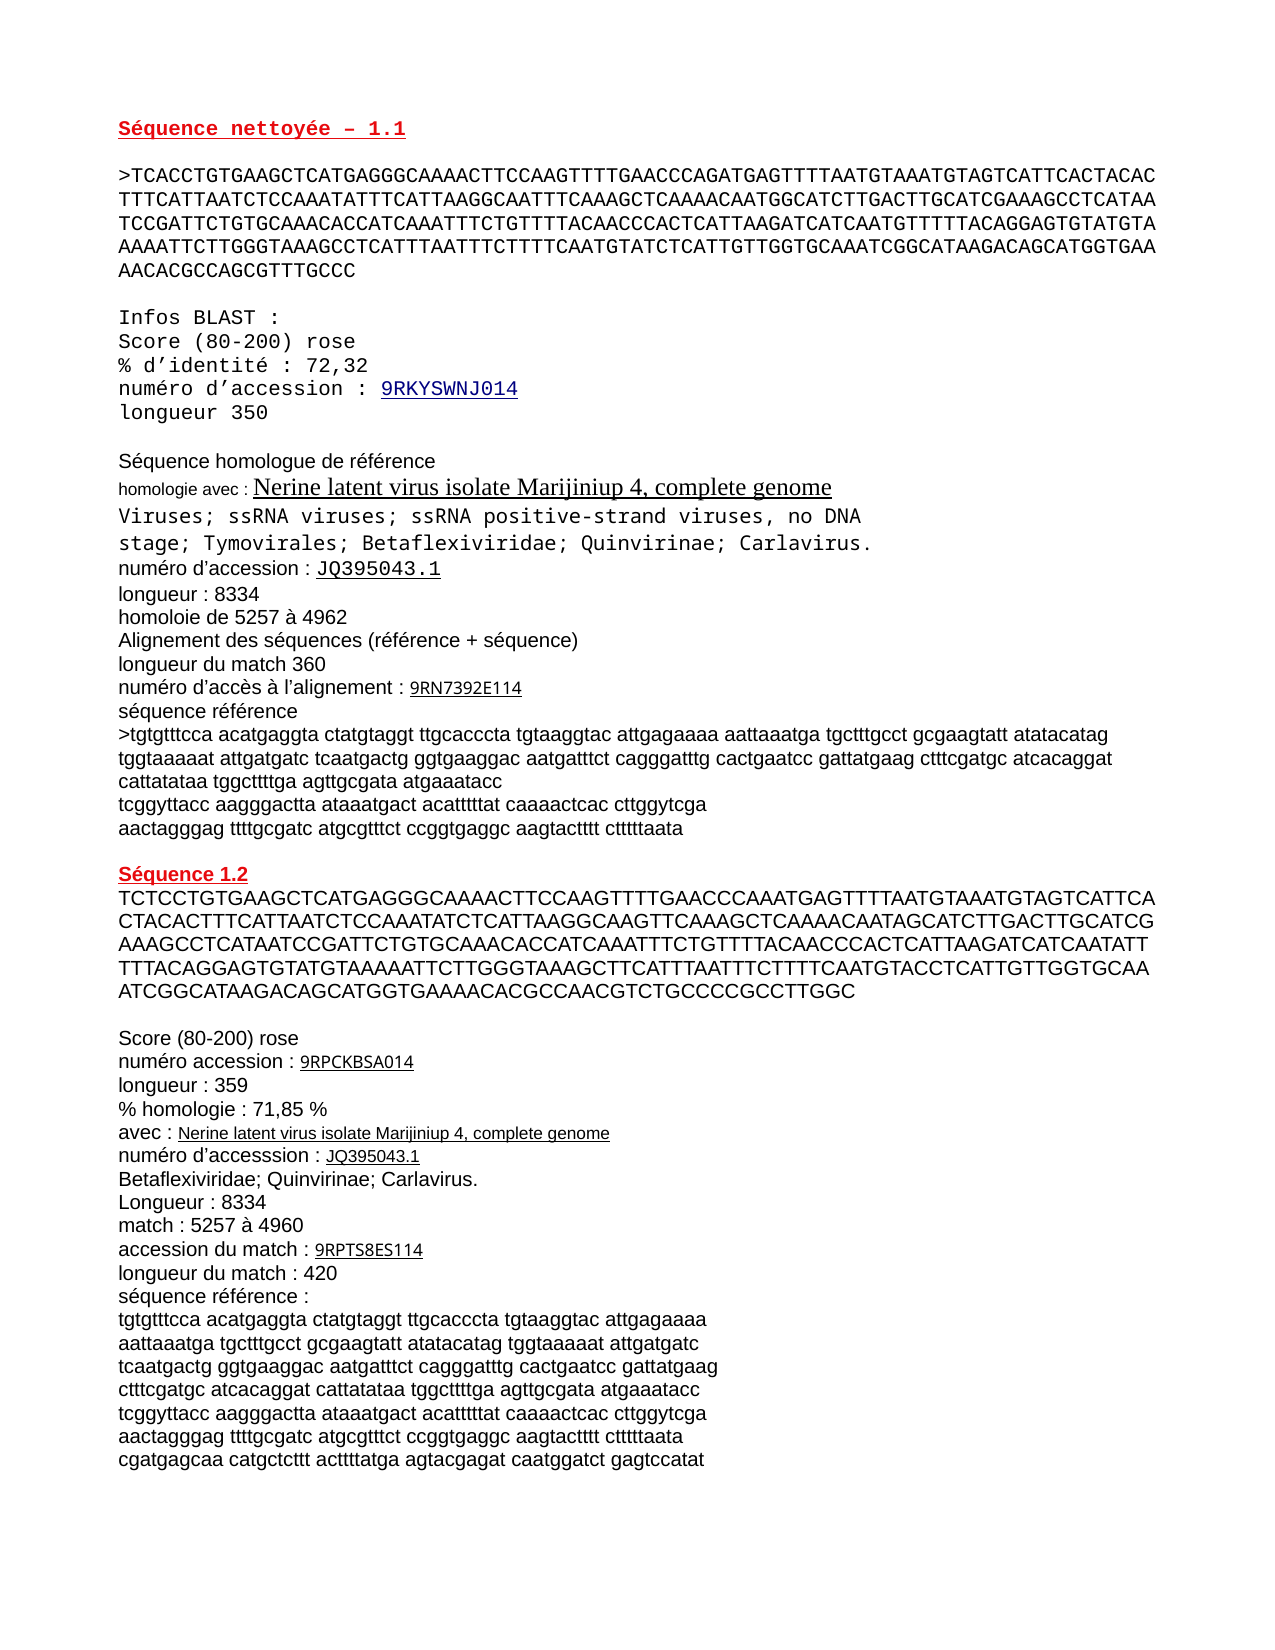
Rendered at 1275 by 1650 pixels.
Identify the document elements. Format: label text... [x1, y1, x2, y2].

text homoloie de 5257 à 4962 [118, 605, 1157, 629]
text longueur : 8334 [118, 582, 1157, 605]
text Score (80-200) rose [118, 331, 1157, 354]
text longueur du match : 420 [118, 1261, 1157, 1284]
text Viruses; ssRNA viruses; ssRNA positive-strand viruses, no DNA [118, 501, 1157, 529]
text cgatgagcaa catgctcttt acttttatga agtacgagat caatggatct gagtccatat [118, 1448, 1157, 1471]
text tcggyttacc aagggactta ataaatgact acatttttat caaaactcac cttggytcga [118, 1401, 1157, 1424]
text Infos BLAST : [118, 307, 1157, 331]
text séquence référence [118, 699, 1157, 723]
text avec : Nerine latent virus isolate Marijiniup 4, complete genome [118, 1120, 1157, 1144]
text >tgtgtttcca acatgaggta ctatgtaggt ttgcacccta tgtaaggtac attgagaaaa aattaaatga tgctttgcct gcgaagtatt atatacatag tggtaaaaat attgatgatc tcaatgactg ggtgaaggac aatgatttct cagggatttg cactgaatcc gattatgaag ctttcgatgc atcacaggat cattatataa tggcttttga agttgcgata atgaaatacc [118, 723, 1157, 793]
text % homologie : 71,85 % [118, 1097, 1157, 1120]
text >TCACCTGTGAAGCTCATGAGGGCAAAACTTCCAAGTTTTGAACCCAGATGAGTTTTAATGTAAATGTAGTCATTCACTACACTTTCATTAATCTCCAAATATTTCATTAAGGCAATTTCAAAGCTCAAAACAATGGCATCTTGACTTGCATCGAAAGCCTCATAATCCGATTCTGTGCAAACACCATCAAATTTCTGTTTTACAACCCACTCATTAAGATCATCAATGTTTTTACAGGAGTGTATGTAAAAATTCTTGGGTAAAGCCTCATTTAATTTCTTTTCAATGTATCTCATTGTTGGTGCAAATCGGCATAAGACAGCATGGTGAAAACACGCCAGCGTTTGCCC [118, 165, 1157, 284]
text numéro d’accession : 9RKYSWNJ014 [118, 378, 1157, 402]
text Longueur : 8334 [118, 1190, 1157, 1214]
text tcaatgactg ggtgaaggac aatgatttct cagggatttg cactgaatcc gattatgaag [118, 1354, 1157, 1378]
text longueur : 359 [118, 1074, 1157, 1097]
text Alignement des séquences (référence + séquence) [118, 629, 1157, 652]
text ctttcgatgc atcacaggat cattatataa tggcttttga agttgcgata atgaaatacc [118, 1378, 1157, 1401]
text tcggyttacc aagggactta ataaatgact acatttttat caaaactcac cttggytcga [118, 793, 1157, 816]
text numéro accession : 9RPCKBSA014 [118, 1049, 1157, 1074]
text aactagggag ttttgcgatc atgcgtttct ccggtgaggc aagtactttt ctttttaata [118, 1424, 1157, 1448]
text % d’identité : 72,32 [118, 354, 1157, 378]
text Betaflexiviridae; Quinvirinae; Carlavirus. [118, 1167, 1157, 1190]
text stage; Tymovirales; Betaflexiviridae; Quinvirinae; Carlavirus. [118, 529, 1157, 557]
text tgtgtttcca acatgaggta ctatgtaggt ttgcacccta tgtaaggtac attgagaaaa [118, 1308, 1157, 1331]
text numéro d’accès à l’alignement : 9RN7392E114 [118, 675, 1157, 699]
text numéro d’accession : JQ395043.1 [118, 557, 1157, 582]
text aactagggag ttttgcgatc atgcgtttct ccggtgaggc aagtactttt ctttttaata [118, 816, 1157, 839]
text numéro d’accesssion : JQ395043.1 [118, 1144, 1157, 1167]
text Score (80-200) rose [118, 1026, 1157, 1049]
text aattaaatga tgctttgcct gcgaagtatt atatacatag tggtaaaaat attgatgatc [118, 1331, 1157, 1354]
text séquence référence : [118, 1284, 1157, 1308]
text Séquence nettoyée – 1.1 [118, 118, 1157, 142]
text TCTCCTGTGAAGCTCATGAGGGCAAAACTTCCAAGTTTTGAACCCAAATGAGTTTTAATGTAAATGTAGTCATTCACTACACTTTCATTAATCTCCAAATATCTCATTAAGGCAAGTTCAAAGCTCAAAACAATAGCATCTTGACTTGCATCGAAAGCCTCATAATCCGATTCTGTGCAAACACCATCAAATTTCTGTTTTACAACCCACTCATTAAGATCATCAATATTTTTACAGGAGTGTATGTAAAAATTCTTGGGTAAAGCTTCATTTAATTTCTTTTCAATGTACCTCATTGTTGGTGCAAATCGGCATAAGACAGCATGGTGAAAACACGCCAACGTCTGCCCCGCCTTGGC [118, 886, 1157, 1003]
text match : 5257 à 4960 [118, 1214, 1157, 1237]
text Séquence homologue de référence [118, 449, 1157, 472]
text Séquence 1.2 [118, 863, 1157, 886]
text homologie avec : Nerine latent virus isolate Marijiniup 4, complete genome [118, 472, 1157, 501]
text longueur du match 360 [118, 652, 1157, 675]
text longueur 350 [118, 402, 1157, 426]
text accession du match : 9RPTS8ES114 [118, 1237, 1157, 1261]
